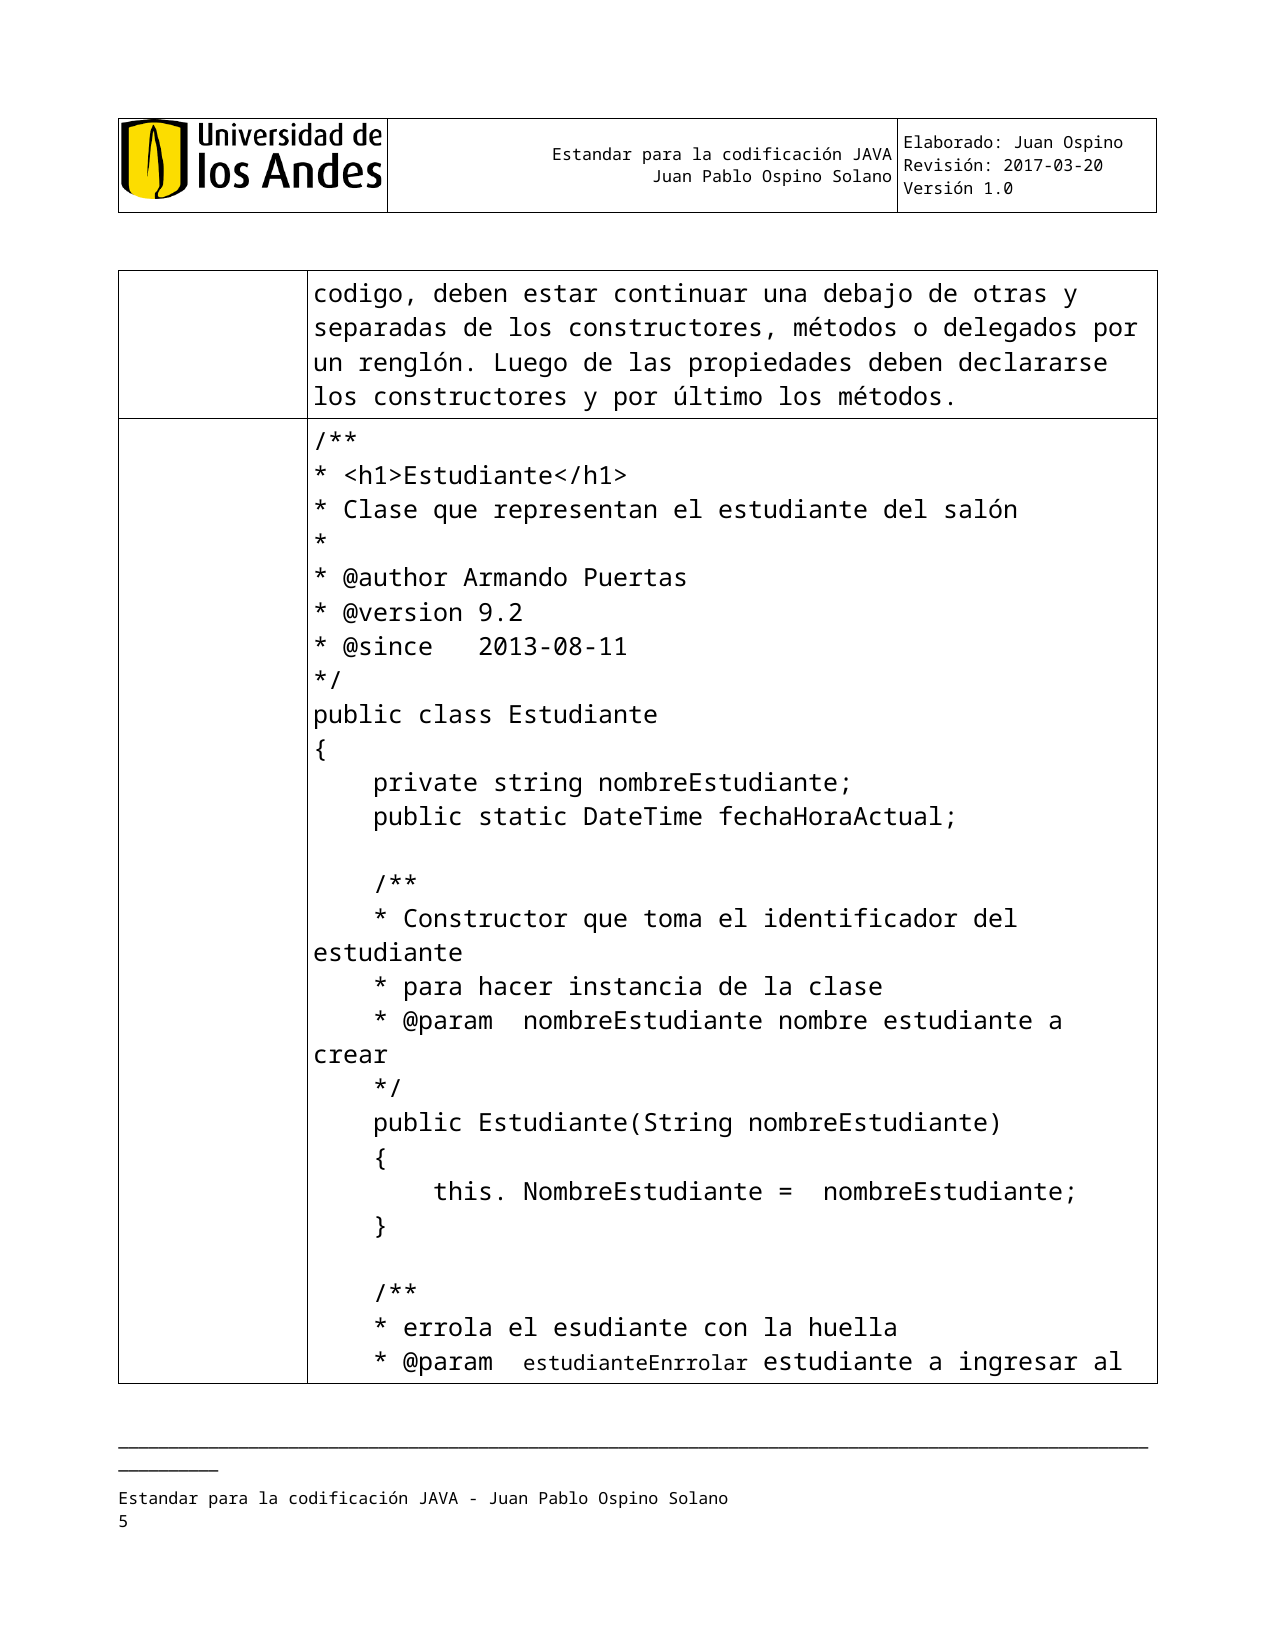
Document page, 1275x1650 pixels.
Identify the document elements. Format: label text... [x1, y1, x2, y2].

table_cell /** * <h1>Estudiante</h1> * Clase que representan el estudiante del salón * * @author Armando Puertas * @version 9.2 * @since 2013-08-11 */ public class Estudiante { private string nombreEstudiante; public static DateTime fechaHoraActual; /** * Constructor que toma el identificador del estudiante * para hacer instancia de la clase * @param nombreEstudiante nombre estudiante a crear */ public Estudiante(String nombreEstudiante) { this. NombreEstudiante = nombreEstudiante; } /** * errola el esudiante con la huella * @param estudianteEnrrolar estudiante a ingresar al [308, 419, 1157, 1383]
table_cell [119, 419, 307, 1383]
picture [121, 119, 382, 199]
table_cell codigo, deben estar continuar una debajo de otras y separadas de los constructores, métodos o delegados por un renglón. Luego de las propiedades deben declararse los constructores y por último los métodos. [308, 271, 1157, 418]
table_cell [119, 271, 307, 418]
